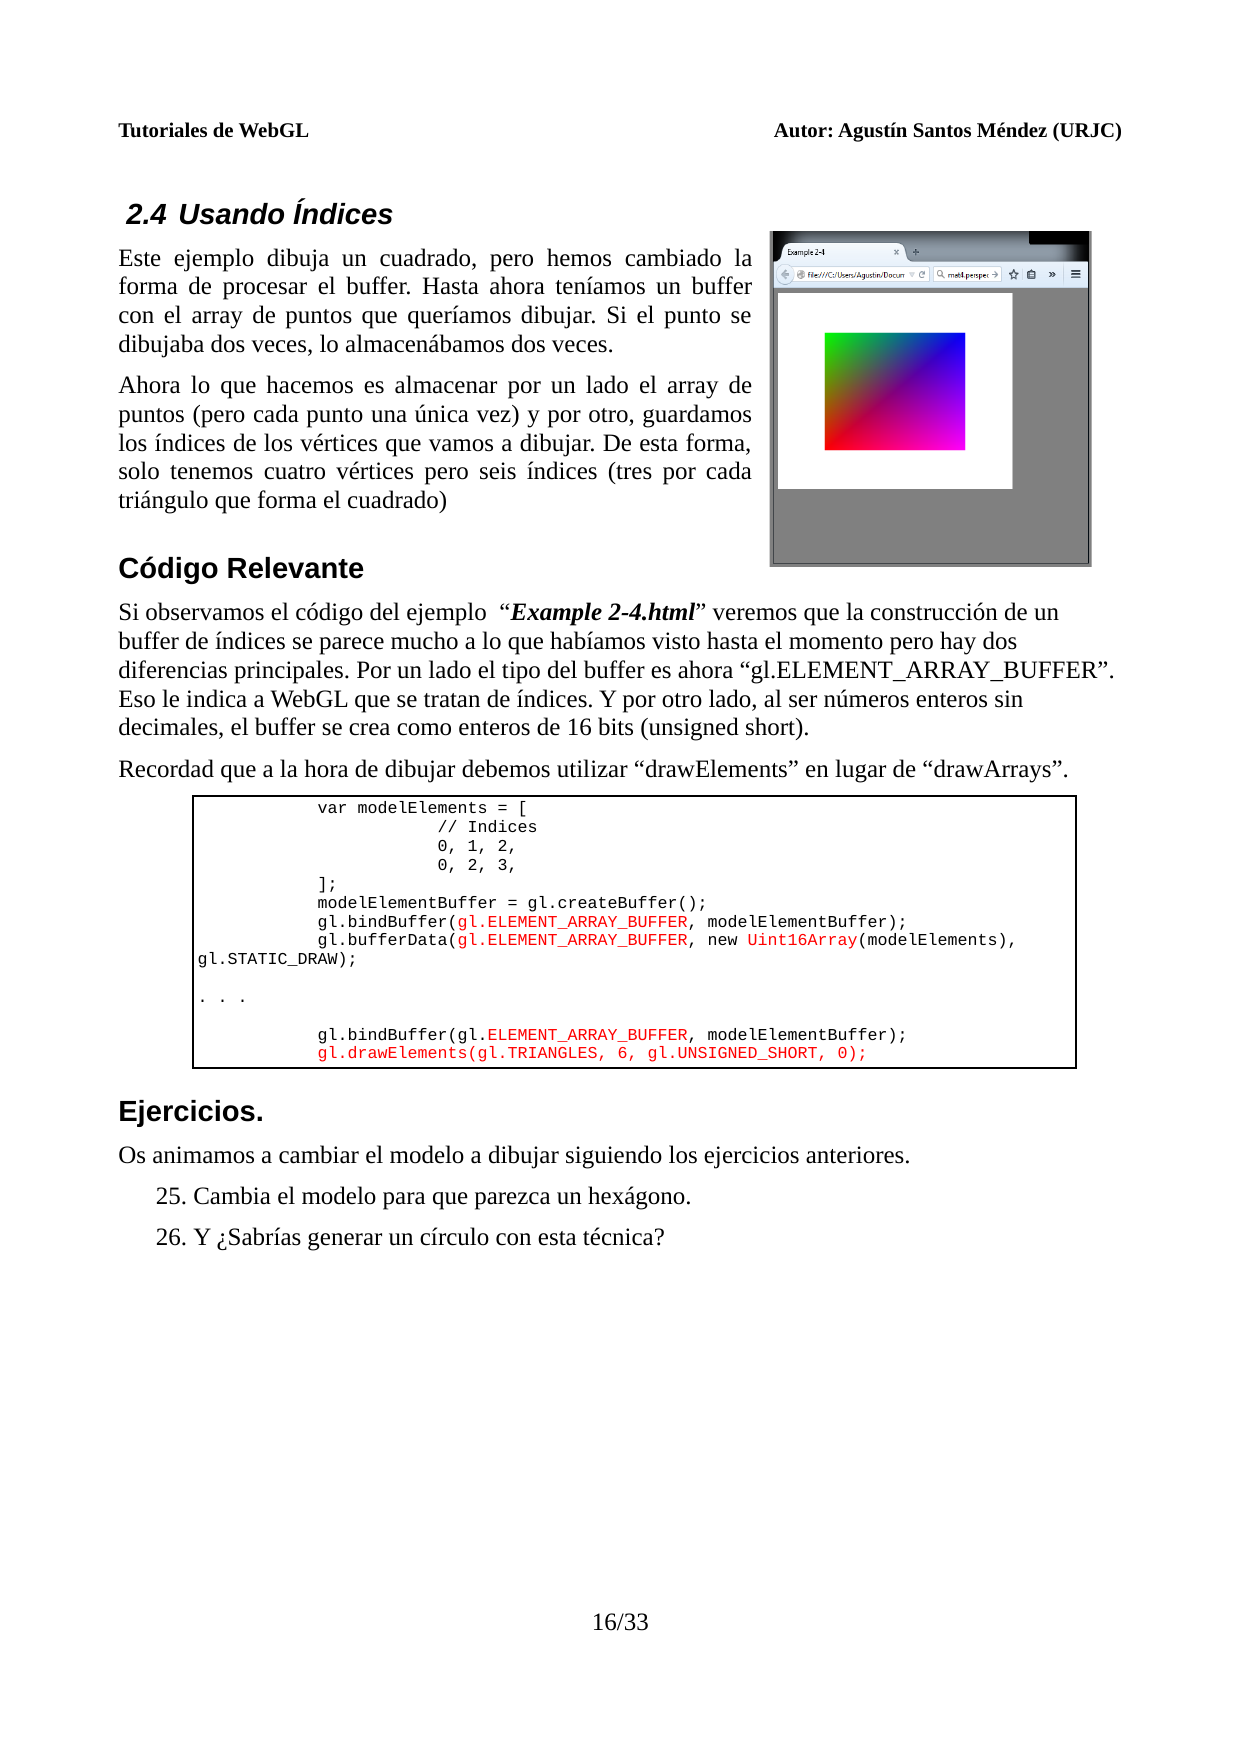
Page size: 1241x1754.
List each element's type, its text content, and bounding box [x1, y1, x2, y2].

list Cambia el modelo para que parezca un hexágono. [156, 1181, 1122, 1210]
text Recordad que a la hora de dibujar debemos utilizar “drawElements” en lugar de “drawArrays”. [118, 754, 1122, 782]
text // Indices [194, 814, 1075, 833]
subtitle Ejercicios. [118, 1094, 1122, 1127]
text gl.drawElements(gl.TRIANGLES, 6, gl.UNSIGNED_SHORT, 0); [194, 1040, 1075, 1067]
picture [769, 231, 1092, 567]
text . . . [194, 983, 1075, 1007]
text Os animamos a cambiar el modelo a dibujar siguiendo los ejercicios anteriores. [118, 1140, 1122, 1169]
text Ahora lo que hacemos es almacenar por un lado el array de puntos (pero cada punto una única vez) y por otro, guardamos los índices de los vértices que vamos a dibujar. De esta forma, solo tenemos cuatro vértices pero seis índices (tres por cada triángulo que forma el cuadrado) [118, 370, 753, 514]
text modelElementBuffer = gl.createBuffer(); [194, 889, 1075, 908]
text gl.bindBuffer(gl.ELEMENT_ARRAY_BUFFER, modelElementBuffer); [194, 1021, 1075, 1040]
text var modelElements = [ [194, 797, 1075, 814]
text gl.bufferData(gl.ELEMENT_ARRAY_BUFFER, new Uint16Array(modelElements), gl.STATIC_DRAW); [194, 927, 1075, 970]
subtitle Código Relevante [118, 551, 1122, 585]
text Si observamos el código del ejemplo “Example 2-4.html” veremos que la construcción de un buffer de índices se parece mucho a lo que habíamos visto hasta el momento pero hay dos diferencias principales. Por un lado el tipo del buffer es ahora “gl.ELEMENT_ARRAY_BUFFER”. Eso le indica a WebGL que se tratan de índices. Y por otro lado, al ser números enteros sin decimales, el buffer se crea como enteros de 16 bits (unsigned short). [118, 597, 1122, 741]
text gl.bindBuffer(gl.ELEMENT_ARRAY_BUFFER, modelElementBuffer); [194, 908, 1075, 927]
subtitle Usando Índices [118, 197, 1122, 230]
text 0, 1, 2, [194, 833, 1075, 852]
list Y ¿Sabrías generar un círculo con esta técnica? [156, 1222, 1122, 1251]
text 0, 2, 3, [194, 852, 1075, 870]
text Este ejemplo dibuja un cuadrado, pero hemos cambiado la forma de procesar el buffer. Hasta ahora teníamos un buffer con el array de puntos que queríamos dibujar. Si el punto se dibujaba dos veces, lo almacenábamos dos veces. [118, 243, 753, 358]
text ]; [194, 870, 1075, 889]
